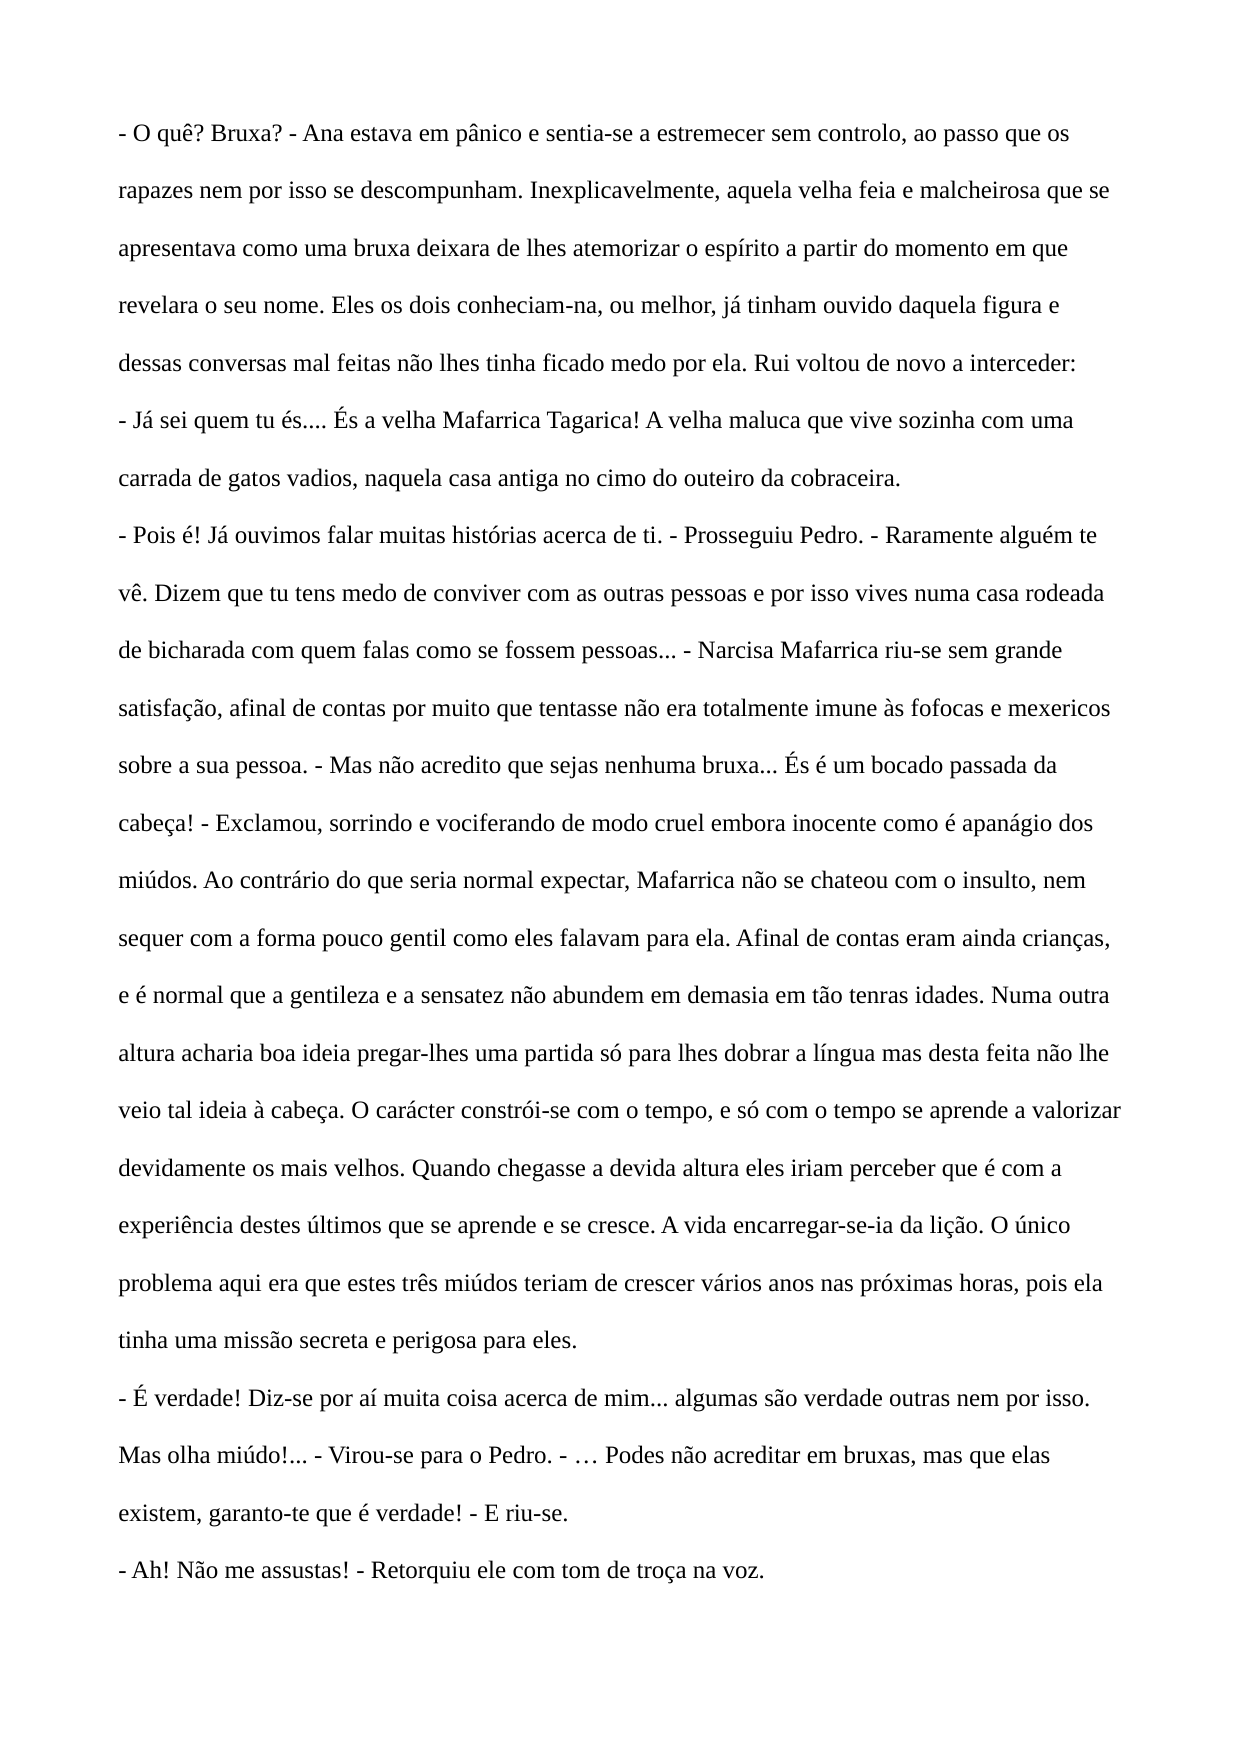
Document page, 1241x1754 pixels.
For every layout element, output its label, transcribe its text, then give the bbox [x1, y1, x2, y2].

text - Já sei quem tu és.... És a velha Mafarrica Tagarica! A velha maluca que vive sozinha com uma carrada de gatos vadios, naquela casa antiga no cimo do outeiro da cobraceira. [118, 406, 1122, 492]
text - É verdade! Diz-se por aí muita coisa acerca de mim... algumas são verdade outras nem por isso. Mas olha miúdo!... - Virou-se para o Pedro. - … Podes não acreditar em bruxas, mas que elas existem, garanto-te que é verdade! - E riu-se. [118, 1383, 1122, 1527]
text - O quê? Bruxa? - Ana estava em pânico e sentia-se a estremecer sem controlo, ao passo que os rapazes nem por isso se descompunham. Inexplicavelmente, aquela velha feia e malcheirosa que se apresentava como uma bruxa deixara de lhes atemorizar o espírito a partir do momento em que revelara o seu nome. Eles os dois conheciam-na, ou melhor, já tinham ouvido daquela figura e dessas conversas mal feitas não lhes tinha ficado medo por ela. Rui voltou de novo a interceder: [118, 118, 1122, 377]
text - Pois é! Já ouvimos falar muitas histórias acerca de ti. - Prosseguiu Pedro. - Raramente alguém te vê. Dizem que tu tens medo de conviver com as outras pessoas e por isso vives numa casa rodeada de bicharada com quem falas como se fossem pessoas... - Narcisa Mafarrica riu-se sem grande satisfação, afinal de contas por muito que tentasse não era totalmente imune às fofocas e mexericos sobre a sua pessoa. - Mas não acredito que sejas nenhuma bruxa... És é um bocado passada da cabeça! - Exclamou, sorrindo e vociferando de modo cruel embora inocente como é apanágio dos miúdos. Ao contrário do que seria normal expectar, Mafarrica não se chateou com o insulto, nem sequer com a forma pouco gentil como eles falavam para ela. Afinal de contas eram ainda crianças, e é normal que a gentileza e a sensatez não abundem em demasia em tão tenras idades. Numa outra altura acharia boa ideia pregar-lhes uma partida só para lhes dobrar a língua mas desta feita não lhe veio tal ideia à cabeça. O carácter constrói-se com o tempo, e só com o tempo se aprende a valorizar devidamente os mais velhos. Quando chegasse a devida altura eles iriam perceber que é com a experiência destes últimos que se aprende e se cresce. A vida encarregar-se-ia da lição. O único problema aqui era que estes três miúdos teriam de crescer vários anos nas próximas horas, pois ela tinha uma missão secreta e perigosa para eles. [118, 521, 1122, 1354]
text - Ah! Não me assustas! - Retorquiu ele com tom de troça na voz. [118, 1556, 1122, 1584]
